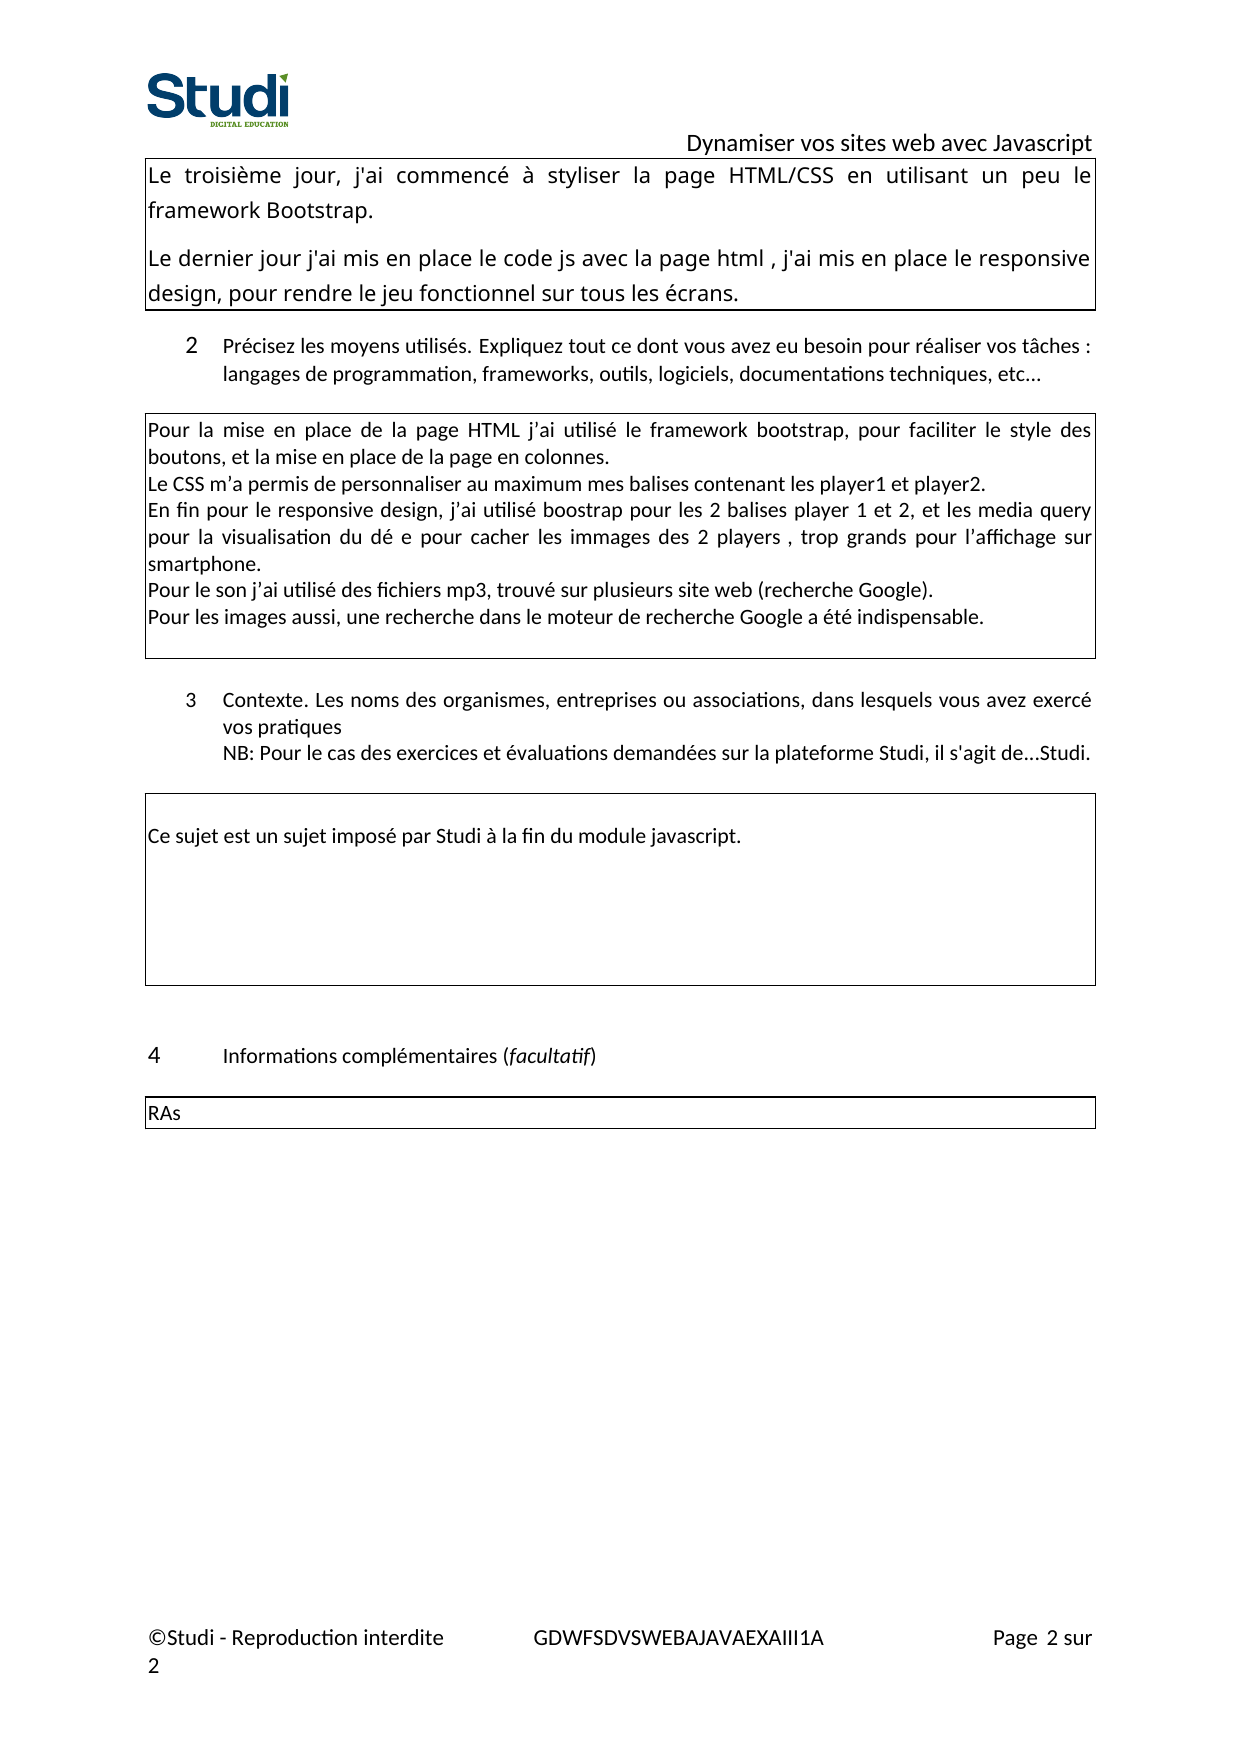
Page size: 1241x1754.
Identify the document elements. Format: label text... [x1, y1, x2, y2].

text RAs [146, 1098, 1095, 1128]
text Le CSS m’a permis de personnaliser au maximum mes balises contenant les player1 et player2. [148, 470, 1093, 496]
text Pour les images aussi, une recherche dans le moteur de recherche Google a été indispensable. [148, 603, 1093, 630]
list Contexte. Les noms des organismes, entreprises ou associations, dans lesquels vous avez exercé vos pratiques [185, 686, 1093, 739]
picture [147, 73, 289, 127]
text NB: Pour le cas des exercices et évaluations demandées sur la plateforme Studi, il s'agit de...Studi. [185, 739, 1093, 766]
text Ce sujet est un sujet imposé par Studi à la fin du module javascript. [148, 823, 1093, 849]
text En fin pour le responsive design, j’ai utilisé boostrap pour les 2 balises player 1 et 2, et les media query pour la visualisation du dé e pour cacher les immages des 2 players , trop grands pour l’affichage sur smartphone. [148, 496, 1093, 576]
text Le troisième jour, j'ai commencé à styliser la page HTML/CSS en utilisant un peu le framework Bootstrap. [146, 159, 1095, 224]
list Précisez les moyens utilisés. Expliquez tout ce dont vous avez eu besoin pour réaliser vos tâches : langages de programmation, frameworks, outils, logiciels, documentations techniques, etc... [185, 329, 1093, 387]
text Pour le son j’ai utilisé des fichiers mp3, trouvé sur plusieurs site web (recherche Google). [148, 576, 1093, 603]
list Informations complémentaires (facultatif) [148, 1039, 1093, 1070]
text Le dernier jour j'ai mis en place le code js avec la page html , j'ai mis en place le responsive design, pour rendre le jeu fonctionnel sur tous les écrans. [146, 240, 1095, 309]
text Pour la mise en place de la page HTML j’ai utilisé le framework bootstrap, pour faciliter le style des boutons, et la mise en place de la page en colonnes. [146, 414, 1095, 470]
